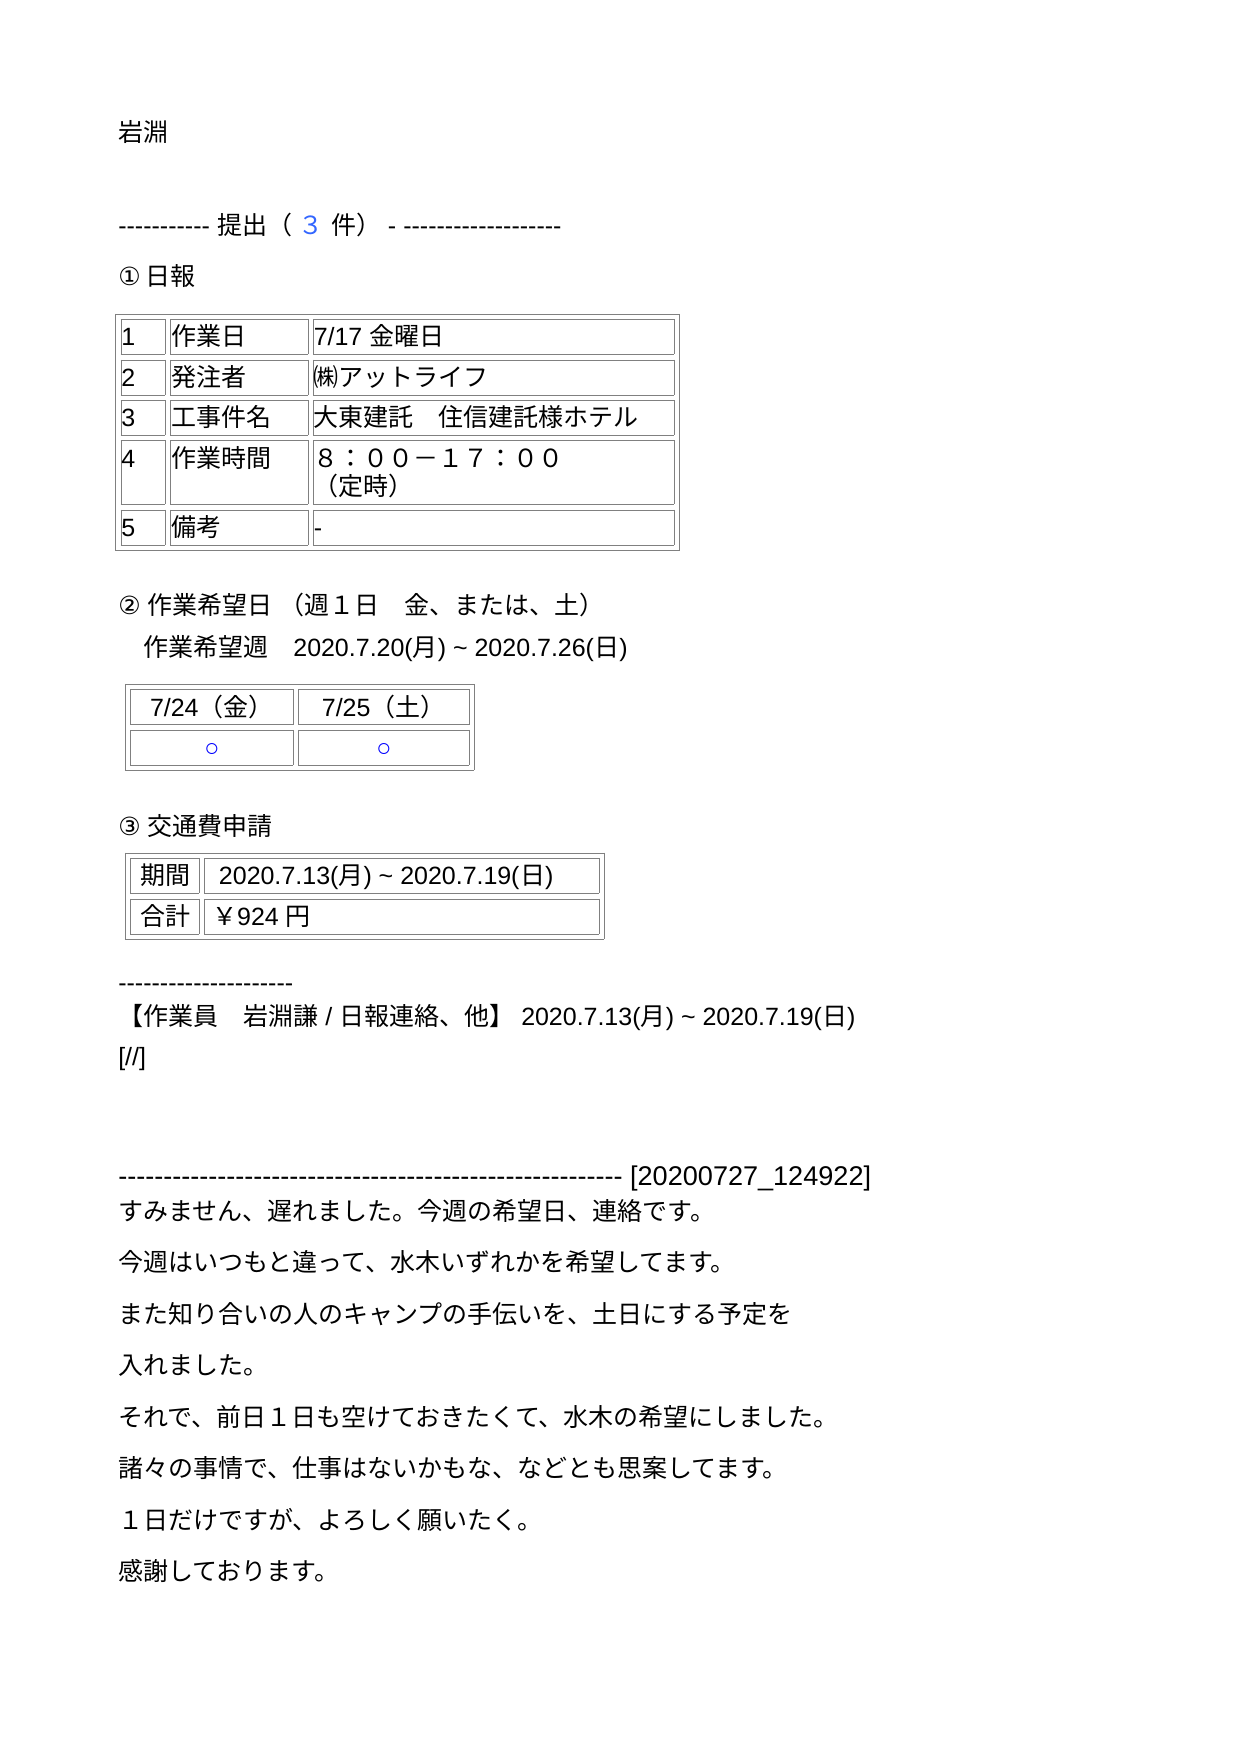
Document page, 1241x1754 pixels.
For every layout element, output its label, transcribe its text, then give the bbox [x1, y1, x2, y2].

text １日だけですが、よろしく願いたく。 [118, 1506, 1122, 1534]
text 作業希望週 2020.7.20(月) ~ 2020.7.26(日) [118, 632, 1122, 661]
table_cell 5 [118, 504, 168, 544]
table_cell 2 [118, 354, 168, 394]
table_cell 作業時間 [168, 435, 310, 504]
table_header 2020.7.13(月) ~ 2020.7.19(日) [202, 854, 602, 893]
table_cell 発注者 [168, 354, 310, 394]
text 諸々の事情で、仕事はないかもな、などとも思案してます。 [118, 1454, 1122, 1483]
table_cell 合計 [128, 893, 202, 933]
text -------------------------------------------------------- [20200727_124922] [118, 1159, 1122, 1191]
table_cell ￥924 円 [202, 893, 602, 933]
text また知り合いの人のキャンプの手伝いを、土日にする予定を [118, 1300, 1122, 1329]
text すみません、遅れました。今週の希望日、連絡です。 [118, 1197, 1122, 1226]
table_header 作業日 [168, 315, 310, 354]
text ----------- 提出（ ３ 件） - ------------------- [118, 211, 1122, 239]
table_cell ○ [296, 724, 471, 765]
text 今週はいつもと違って、水木いずれかを希望してます。 [118, 1248, 1122, 1277]
text ③ 交通費申請 [118, 811, 1122, 840]
table_cell - [310, 504, 677, 544]
table_header 1 [118, 315, 168, 354]
table_cell ○ [128, 724, 296, 765]
text --------------------- [118, 968, 1122, 996]
table_header 7/17 金曜日 [310, 315, 677, 354]
text 岩淵 [118, 118, 1122, 147]
text ①日報 [118, 262, 1122, 291]
text [//] [118, 1042, 1122, 1071]
table_cell 4 [118, 435, 168, 504]
table_cell - [314, 511, 674, 544]
text それで、前日１日も空けておきたくて、水木の希望にしました。 [118, 1403, 1122, 1432]
text 【作業員 岩淵謙 / 日報連絡、他】 2020.7.13(月) ~ 2020.7.19(日) [118, 1002, 1122, 1031]
table_cell 大東建託 住信建託様ホテル [310, 395, 677, 435]
table_cell ８：００－１７：００ （定時） [310, 435, 677, 504]
text 入れました。 [118, 1351, 1122, 1380]
table_cell 工事件名 [168, 395, 310, 435]
table_header 7/25（土） [296, 685, 471, 724]
table_cell 3 [118, 395, 168, 435]
text 感謝しております。 [118, 1557, 1122, 1586]
table_header 期間 [128, 854, 202, 893]
text ② 作業希望日 （週１日 金、または、土） [118, 591, 1122, 620]
table_cell ㈱アットライフ [310, 354, 677, 394]
table_header 7/24（金） [128, 685, 296, 724]
table_cell 備考 [168, 504, 310, 544]
